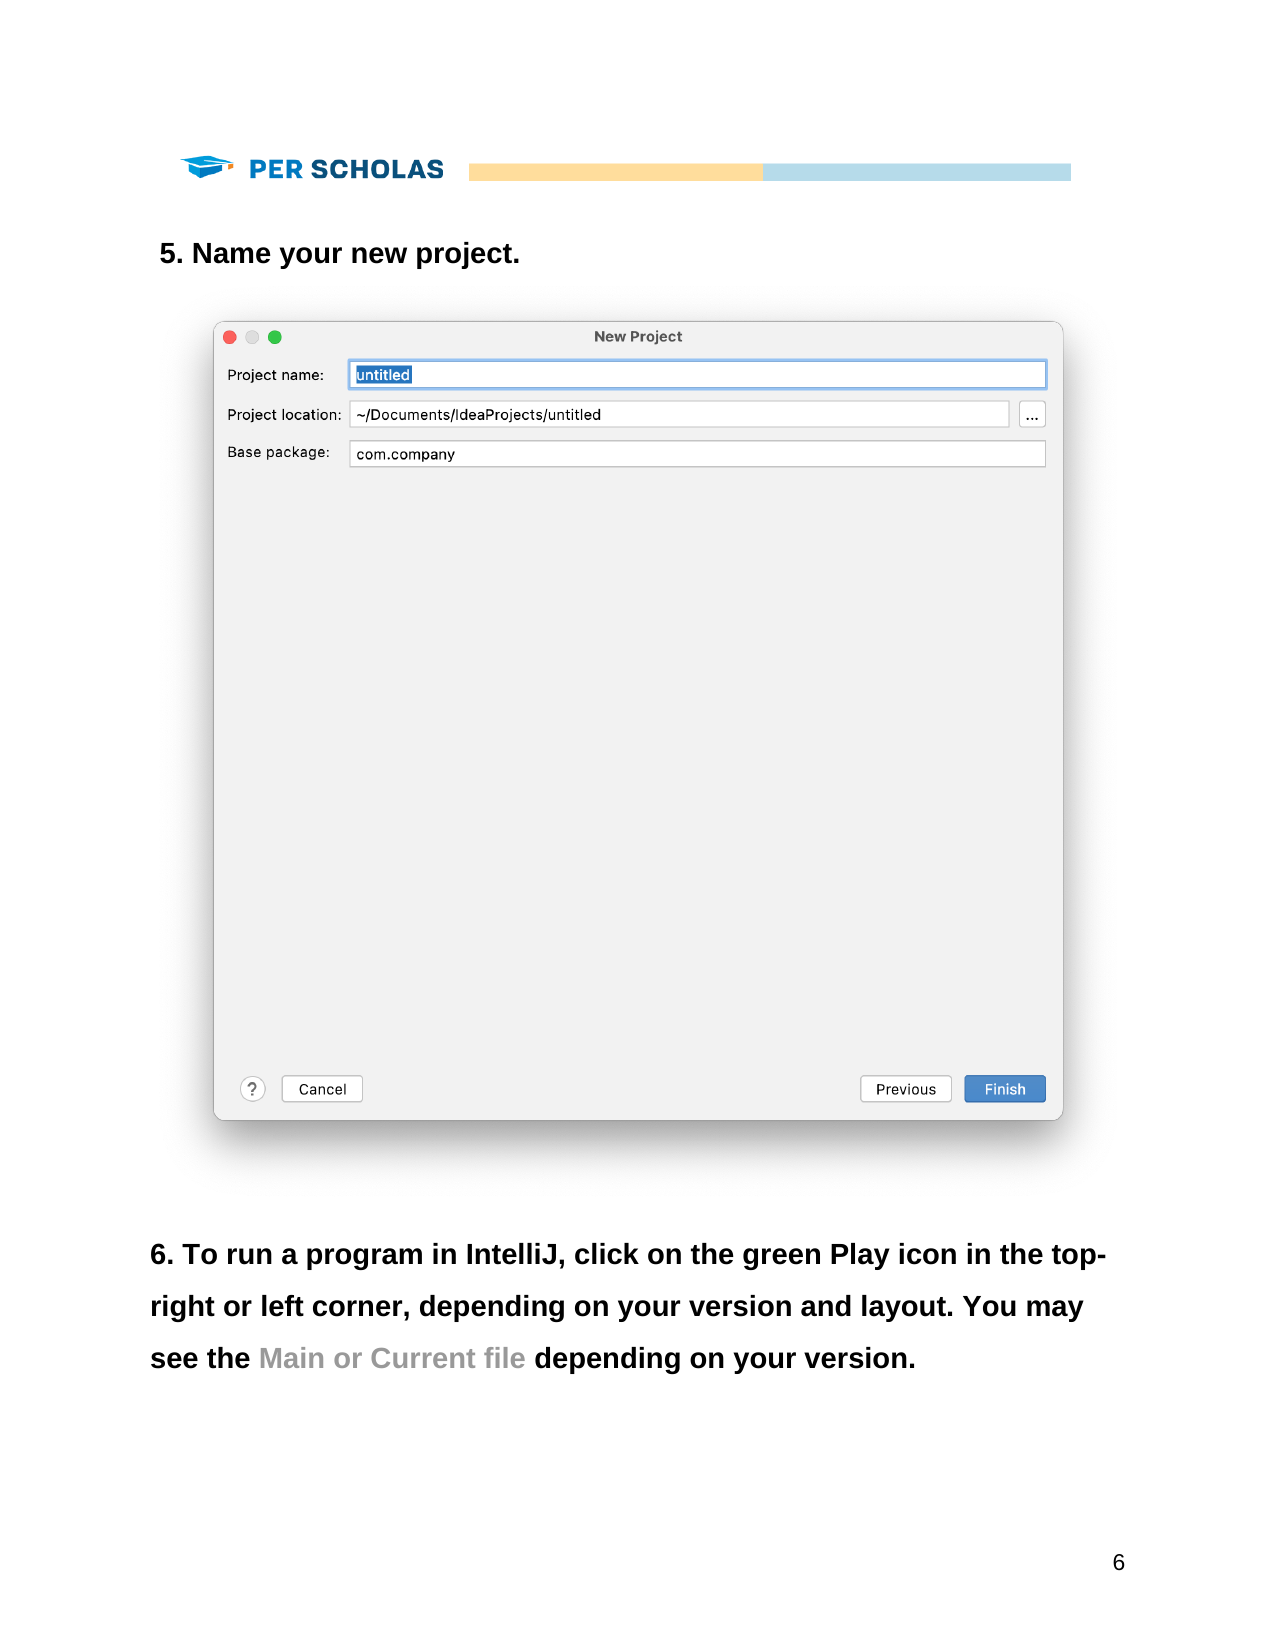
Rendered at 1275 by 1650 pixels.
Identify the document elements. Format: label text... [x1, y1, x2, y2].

picture [150, 278, 1125, 1204]
picture [150, 105, 1125, 237]
subtitle 5. Name your new project. [150, 237, 1125, 270]
subtitle 6. To run a program in IntelliJ, click on the green Play icon in the top-right or left corner, depending on your version and layout. You may see the Main or Current file depending on your version. [150, 1237, 1125, 1375]
